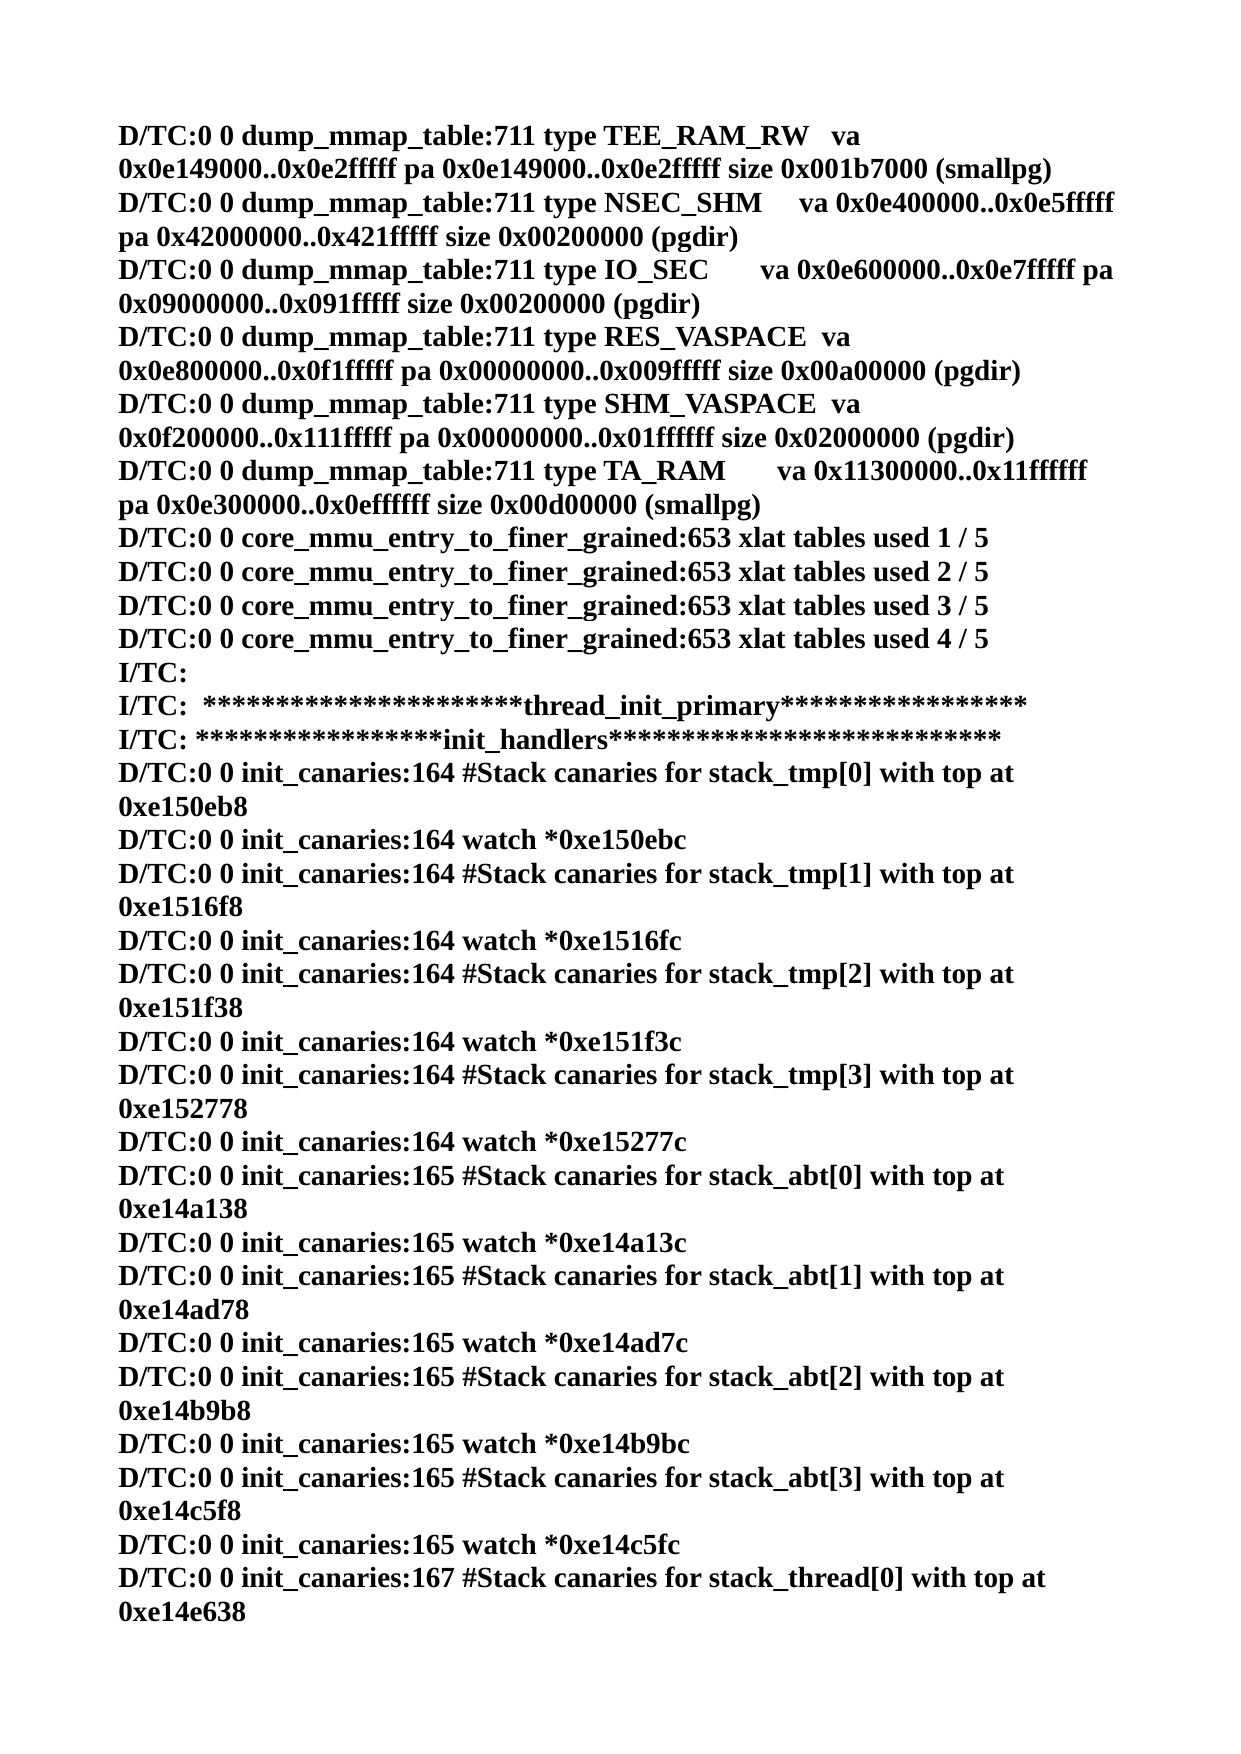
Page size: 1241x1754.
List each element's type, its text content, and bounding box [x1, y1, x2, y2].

text D/TC:0 0 init_canaries:165 #Stack canaries for stack_abt[3] with top at 0xe14c5f8 [118, 1460, 1122, 1527]
text I/TC: *****************init_handlers*************************** [118, 722, 1122, 755]
text D/TC:0 0 core_mmu_entry_to_finer_grained:653 xlat tables used 1 / 5 [118, 521, 1122, 554]
text D/TC:0 0 dump_mmap_table:711 type IO_SEC va 0x0e600000..0x0e7fffff pa 0x09000000..0x091fffff size 0x00200000 (pgdir) [118, 252, 1122, 319]
text D/TC:0 0 init_canaries:165 #Stack canaries for stack_abt[2] with top at 0xe14b9b8 [118, 1359, 1122, 1426]
text I/TC: [118, 655, 1122, 688]
text D/TC:0 0 init_canaries:164 watch *0xe150ebc [118, 822, 1122, 856]
text D/TC:0 0 init_canaries:165 watch *0xe14b9bc [118, 1426, 1122, 1460]
text D/TC:0 0 dump_mmap_table:711 type SHM_VASPACE va 0x0f200000..0x111fffff pa 0x00000000..0x01ffffff size 0x02000000 (pgdir) [118, 386, 1122, 453]
text D/TC:0 0 init_canaries:164 watch *0xe151f3c [118, 1024, 1122, 1057]
text D/TC:0 0 init_canaries:165 #Stack canaries for stack_abt[1] with top at 0xe14ad78 [118, 1258, 1122, 1326]
text D/TC:0 0 init_canaries:167 #Stack canaries for stack_thread[0] with top at 0xe14e638 [118, 1560, 1122, 1627]
text D/TC:0 0 init_canaries:164 #Stack canaries for stack_tmp[3] with top at 0xe152778 [118, 1057, 1122, 1124]
text D/TC:0 0 init_canaries:164 watch *0xe1516fc [118, 923, 1122, 957]
text D/TC:0 0 init_canaries:165 watch *0xe14a13c [118, 1225, 1122, 1258]
text D/TC:0 0 init_canaries:164 #Stack canaries for stack_tmp[1] with top at 0xe1516f8 [118, 856, 1122, 923]
text D/TC:0 0 core_mmu_entry_to_finer_grained:653 xlat tables used 2 / 5 [118, 554, 1122, 588]
text D/TC:0 0 init_canaries:164 #Stack canaries for stack_tmp[2] with top at 0xe151f38 [118, 957, 1122, 1024]
text D/TC:0 0 core_mmu_entry_to_finer_grained:653 xlat tables used 4 / 5 [118, 621, 1122, 655]
text D/TC:0 0 init_canaries:164 #Stack canaries for stack_tmp[0] with top at 0xe150eb8 [118, 755, 1122, 822]
text D/TC:0 0 init_canaries:165 watch *0xe14c5fc [118, 1527, 1122, 1560]
text I/TC: **********************thread_init_primary***************** [118, 688, 1122, 722]
text D/TC:0 0 dump_mmap_table:711 type TEE_RAM_RW va 0x0e149000..0x0e2fffff pa 0x0e149000..0x0e2fffff size 0x001b7000 (smallpg) [118, 118, 1122, 185]
text D/TC:0 0 dump_mmap_table:711 type RES_VASPACE va 0x0e800000..0x0f1fffff pa 0x00000000..0x009fffff size 0x00a00000 (pgdir) [118, 319, 1122, 386]
text D/TC:0 0 dump_mmap_table:711 type TA_RAM va 0x11300000..0x11ffffff pa 0x0e300000..0x0effffff size 0x00d00000 (smallpg) [118, 453, 1122, 521]
text D/TC:0 0 dump_mmap_table:711 type NSEC_SHM va 0x0e400000..0x0e5fffff pa 0x42000000..0x421fffff size 0x00200000 (pgdir) [118, 185, 1122, 252]
text D/TC:0 0 init_canaries:165 #Stack canaries for stack_abt[0] with top at 0xe14a138 [118, 1158, 1122, 1225]
text D/TC:0 0 core_mmu_entry_to_finer_grained:653 xlat tables used 3 / 5 [118, 588, 1122, 621]
text D/TC:0 0 init_canaries:165 watch *0xe14ad7c [118, 1326, 1122, 1359]
text D/TC:0 0 init_canaries:164 watch *0xe15277c [118, 1124, 1122, 1158]
